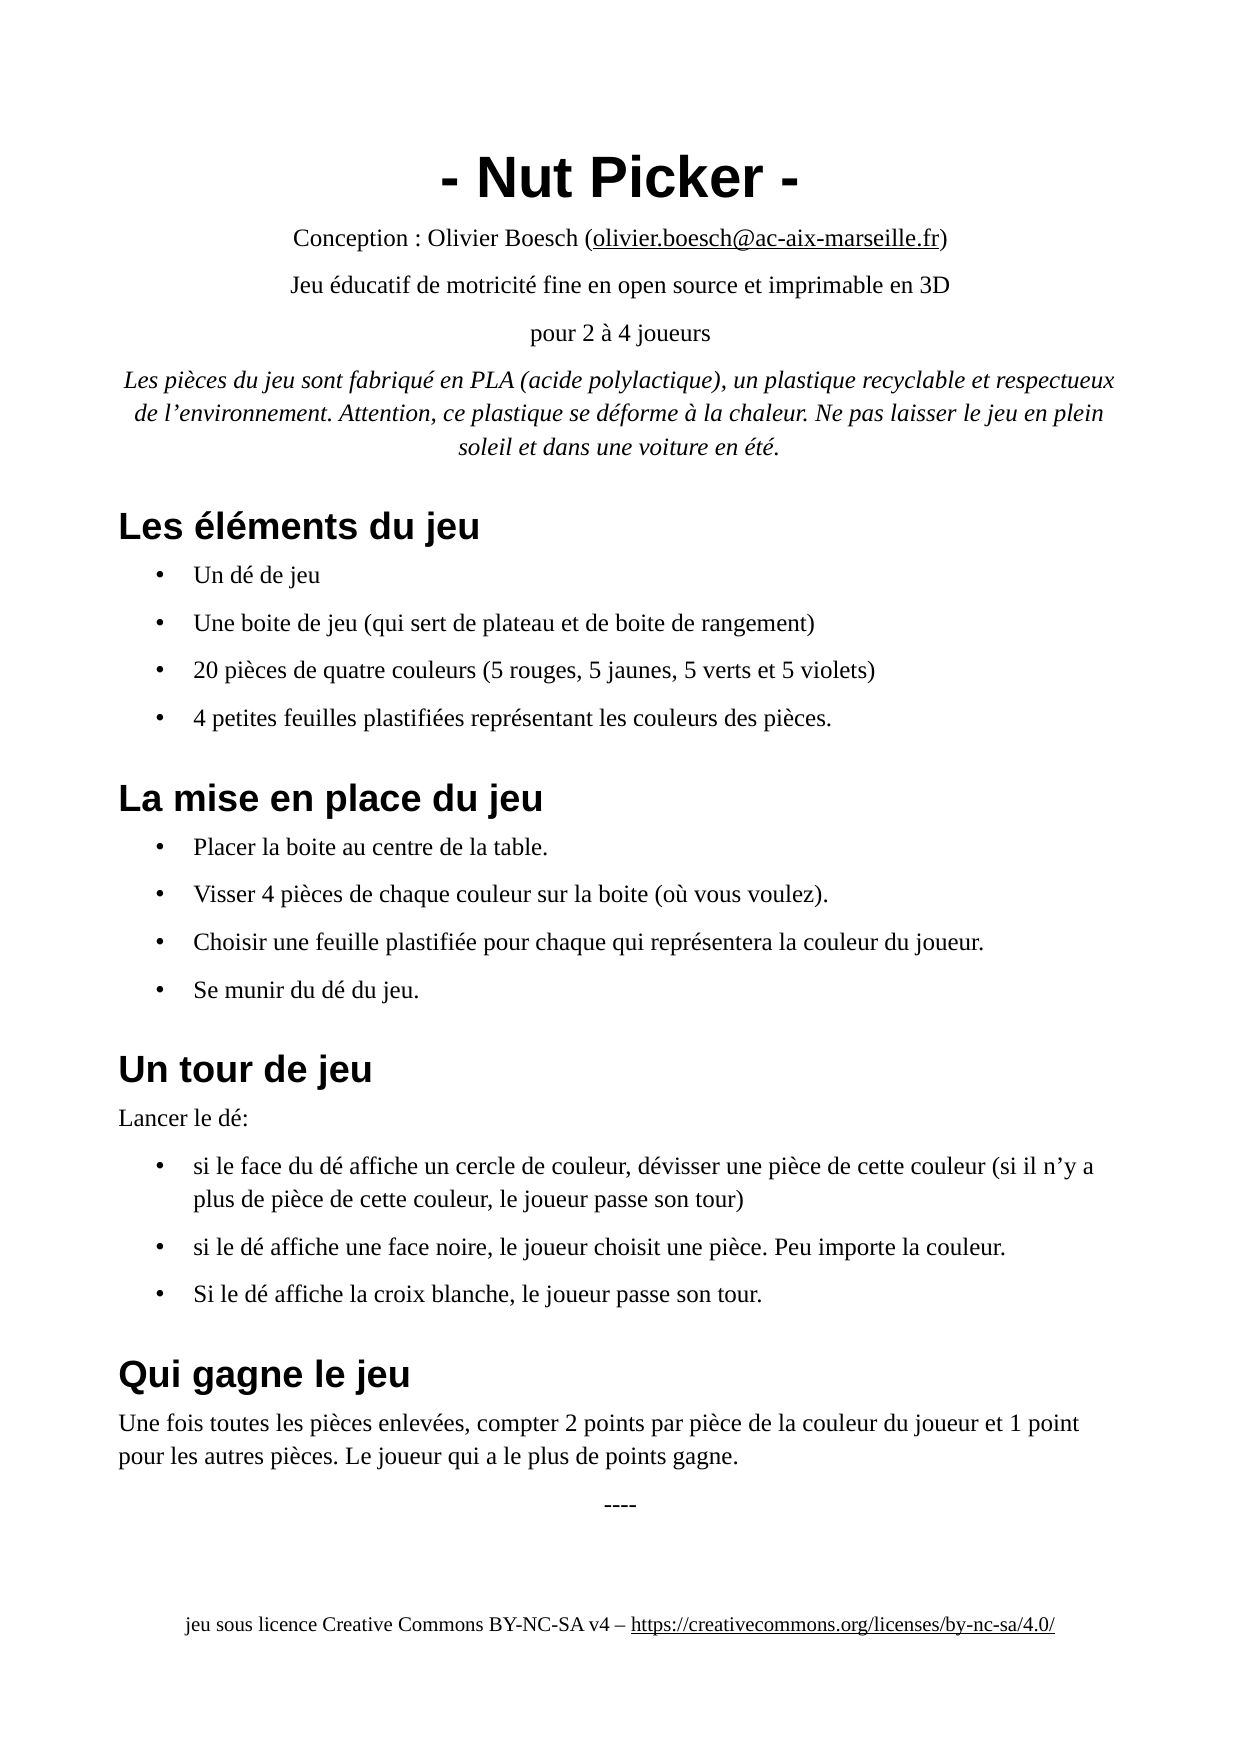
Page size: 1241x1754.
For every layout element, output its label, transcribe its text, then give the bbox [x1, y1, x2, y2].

text Jeu éducatif de motricité fine en open source et imprimable en 3D [118, 270, 1122, 299]
text Lancer le dé: [118, 1103, 1122, 1132]
list Un dé de jeu [156, 560, 1122, 589]
list Une boite de jeu (qui sert de plateau et de boite de rangement) [156, 608, 1122, 637]
text Les pièces du jeu sont fabriqué en PLA (acide polylactique), un plastique recyclable et respectueux de l’environnement. Attention, ce plastique se déforme à la chaleur. Ne pas laisser le jeu en plein soleil et dans une voiture en été. [118, 366, 1122, 460]
list 4 petites feuilles plastifiées représentant les couleurs des pièces. [156, 703, 1122, 732]
list Se munir du dé du jeu. [156, 975, 1122, 1003]
list si le dé affiche une face noire, le joueur choisit une pièce. Peu importe la couleur. [156, 1232, 1122, 1260]
subtitle La mise en place du jeu [118, 776, 1122, 819]
list si le face du dé affiche un cercle de couleur, dévisser une pièce de cette couleur (si il n’y a plus de pièce de cette couleur, le joueur passe son tour) [156, 1151, 1122, 1213]
title - Nut Picker - [118, 143, 1122, 210]
subtitle Les éléments du jeu [118, 504, 1122, 548]
text Une fois toutes les pièces enlevées, compter 2 points par pièce de la couleur du joueur et 1 point pour les autres pièces. Le joueur qui a le plus de points gagne. [118, 1408, 1122, 1470]
text pour 2 à 4 joueurs [118, 318, 1122, 347]
text ---- [118, 1489, 1122, 1517]
list Si le dé affiche la croix blanche, le joueur passe son tour. [156, 1279, 1122, 1308]
text Conception : Olivier Boesch (olivier.boesch@ac-aix-marseille.fr) [118, 223, 1122, 251]
subtitle Qui gagne le jeu [118, 1352, 1122, 1396]
list Placer la boite au centre de la table. [156, 832, 1122, 861]
list 20 pièces de quatre couleurs (5 rouges, 5 jaunes, 5 verts et 5 violets) [156, 656, 1122, 684]
list Visser 4 pièces de chaque couleur sur la boite (où vous voulez). [156, 879, 1122, 908]
subtitle Un tour de jeu [118, 1047, 1122, 1091]
list Choisir une feuille plastifiée pour chaque qui représentera la couleur du joueur. [156, 927, 1122, 956]
